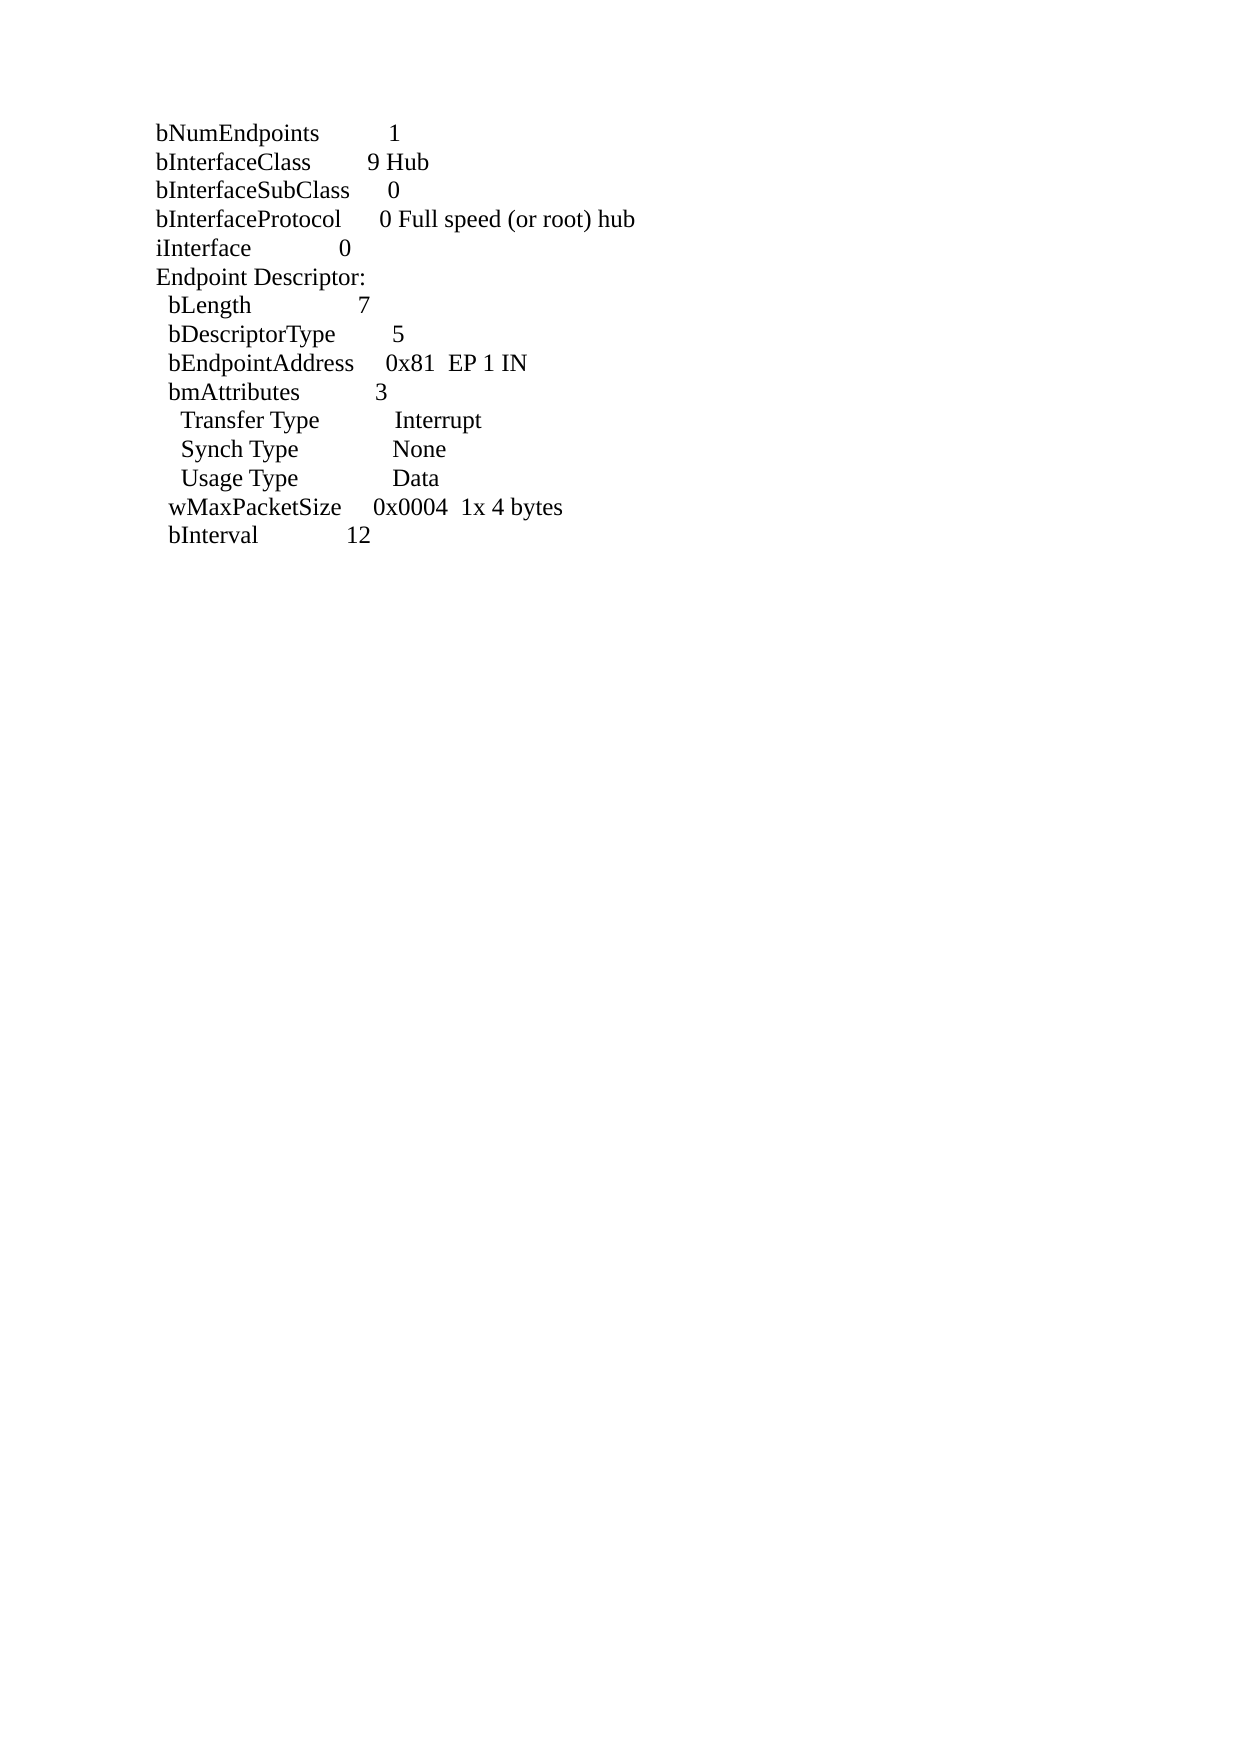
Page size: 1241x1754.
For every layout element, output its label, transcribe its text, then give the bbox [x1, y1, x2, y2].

text bDescriptorType 5 [118, 319, 1122, 348]
text bInterfaceSubClass 0 [118, 176, 1122, 204]
text Usage Type Data [118, 463, 1122, 492]
text bInterfaceProtocol 0 Full speed (or root) hub [118, 204, 1122, 233]
text bInterfaceClass 9 Hub [118, 147, 1122, 176]
text bmAttributes 3 [118, 377, 1122, 406]
text wMaxPacketSize 0x0004 1x 4 bytes [118, 492, 1122, 521]
text bInterval 12 [118, 521, 1122, 549]
text iInterface 0 [118, 233, 1122, 262]
text bNumEndpoints 1 [118, 118, 1122, 147]
text bLength 7 [118, 291, 1122, 319]
text Synch Type None [118, 434, 1122, 463]
text Endpoint Descriptor: [118, 262, 1122, 291]
text bEndpointAddress 0x81 EP 1 IN [118, 348, 1122, 377]
text Transfer Type Interrupt [118, 406, 1122, 434]
